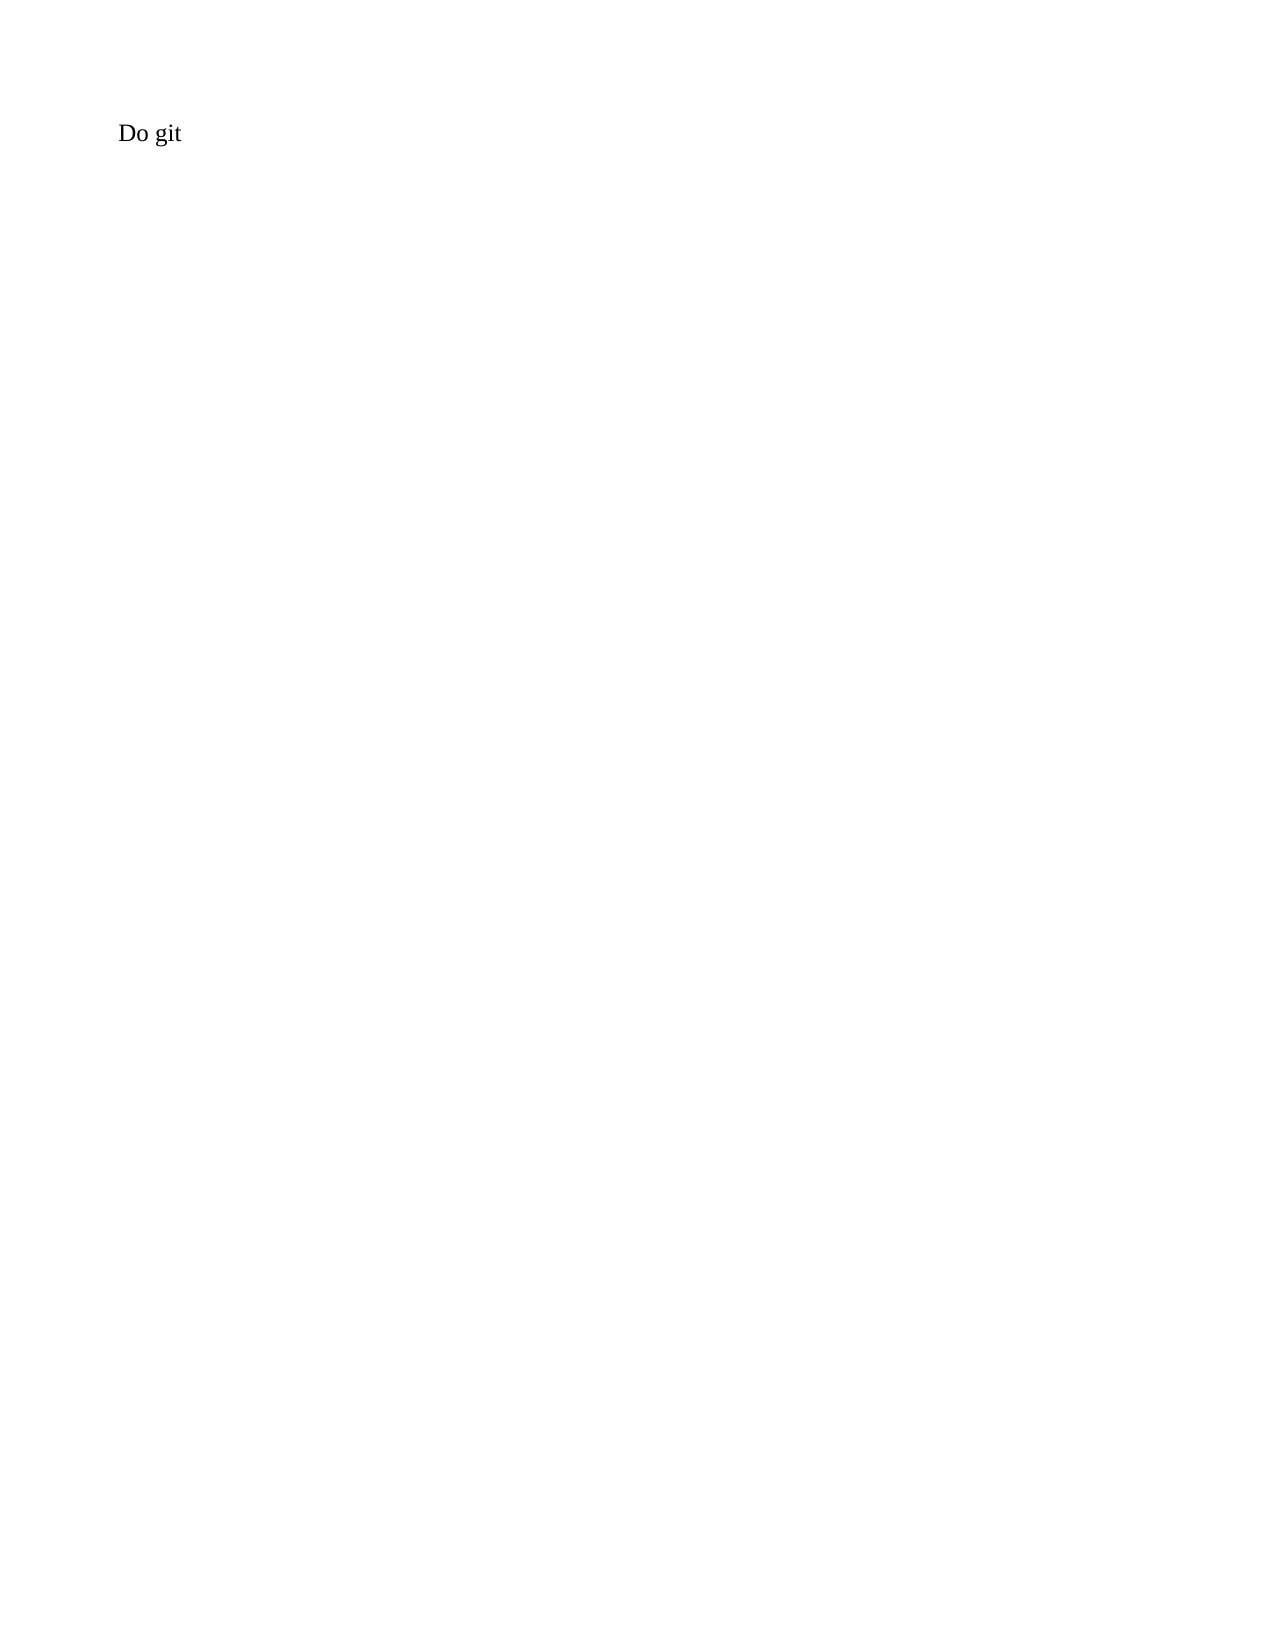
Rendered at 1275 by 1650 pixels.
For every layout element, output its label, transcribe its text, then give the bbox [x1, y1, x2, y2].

text Do git [118, 118, 1157, 147]
